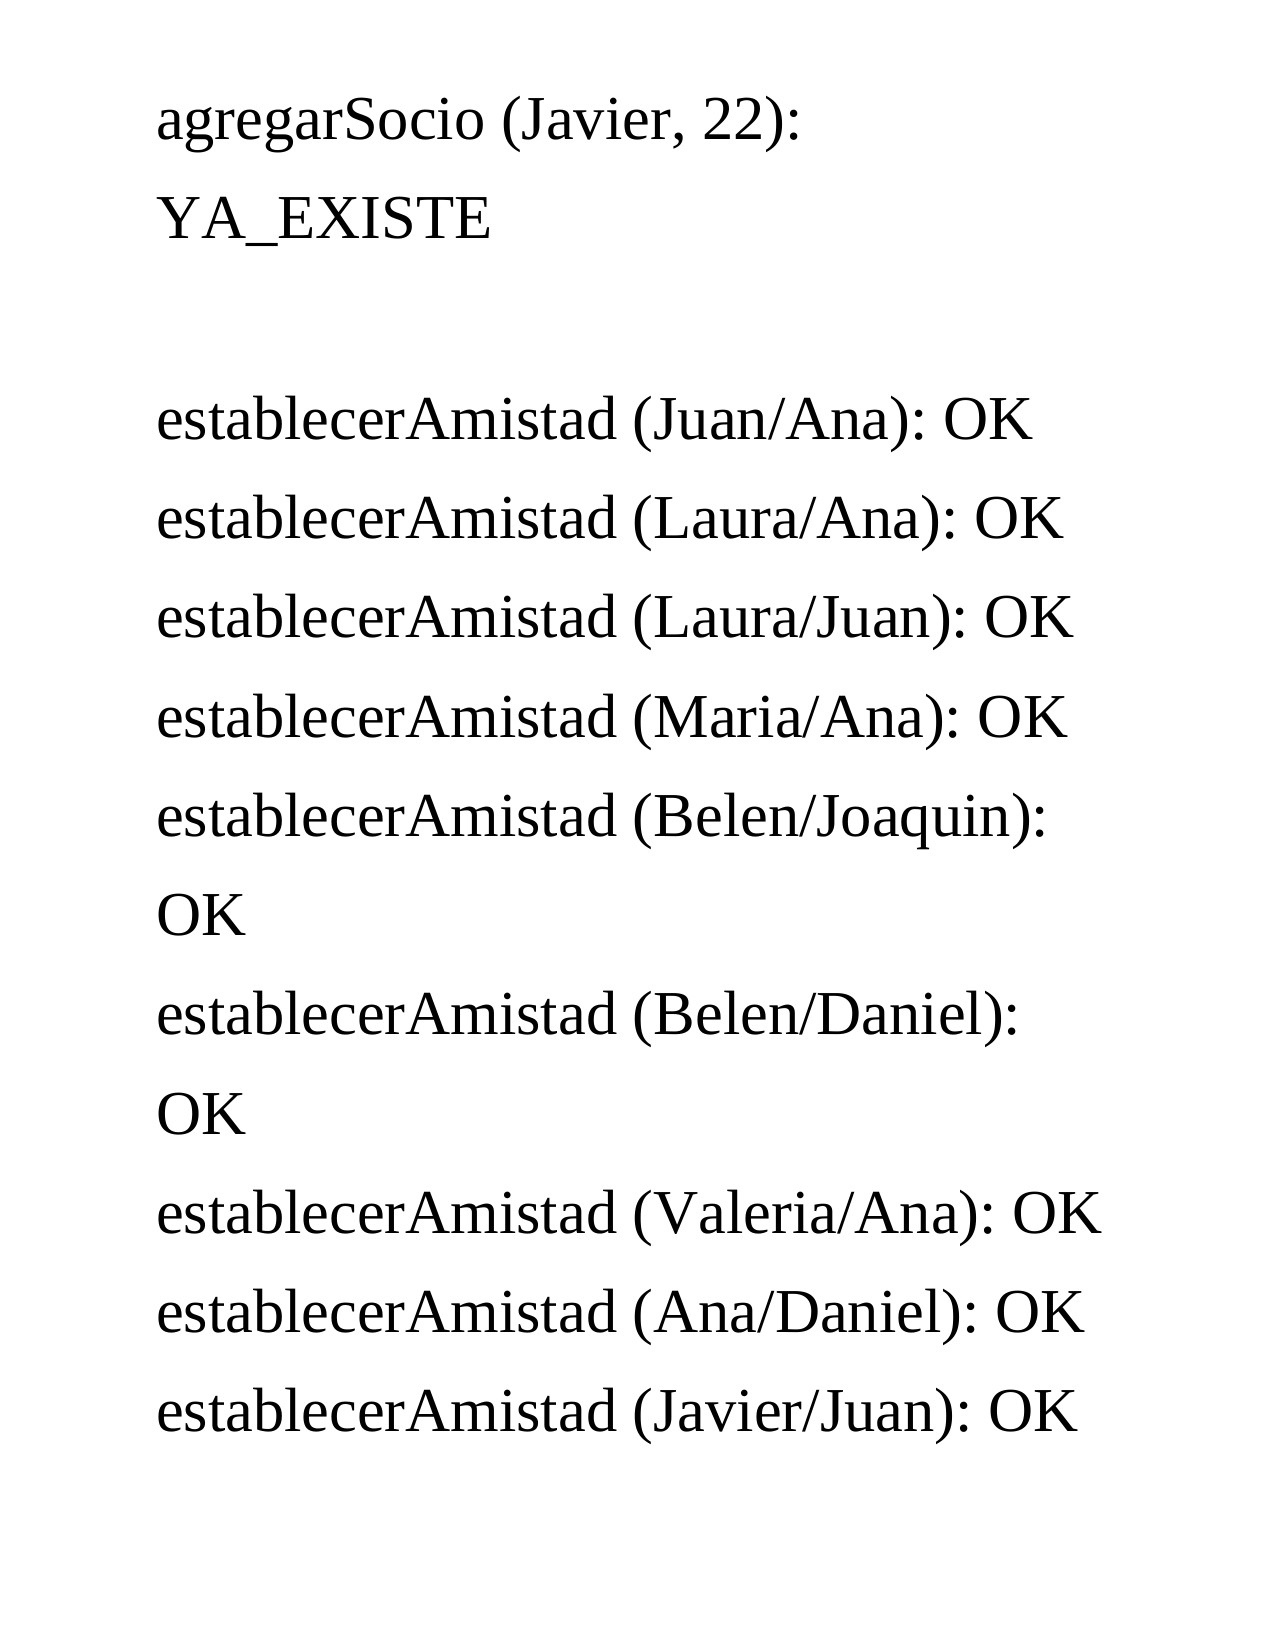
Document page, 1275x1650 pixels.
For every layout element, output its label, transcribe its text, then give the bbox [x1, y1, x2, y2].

table_header agregarSocio (Javier, 22): YA_EXISTE establecerAmistad (Juan/Ana): OK establecerAmistad (Laura/Ana): OK establecerAmistad (Laura/Juan): OK establecerAmistad (Maria/Ana): OK establecerAmistad (Belen/Joaquin): OK establecerAmistad (Belen/Daniel): OK establecerAmistad (Valeria/Ana): OK establecerAmistad (Ana/Daniel): OK establecerAmistad (Javier/Juan): OK [150, 75, 1125, 1478]
